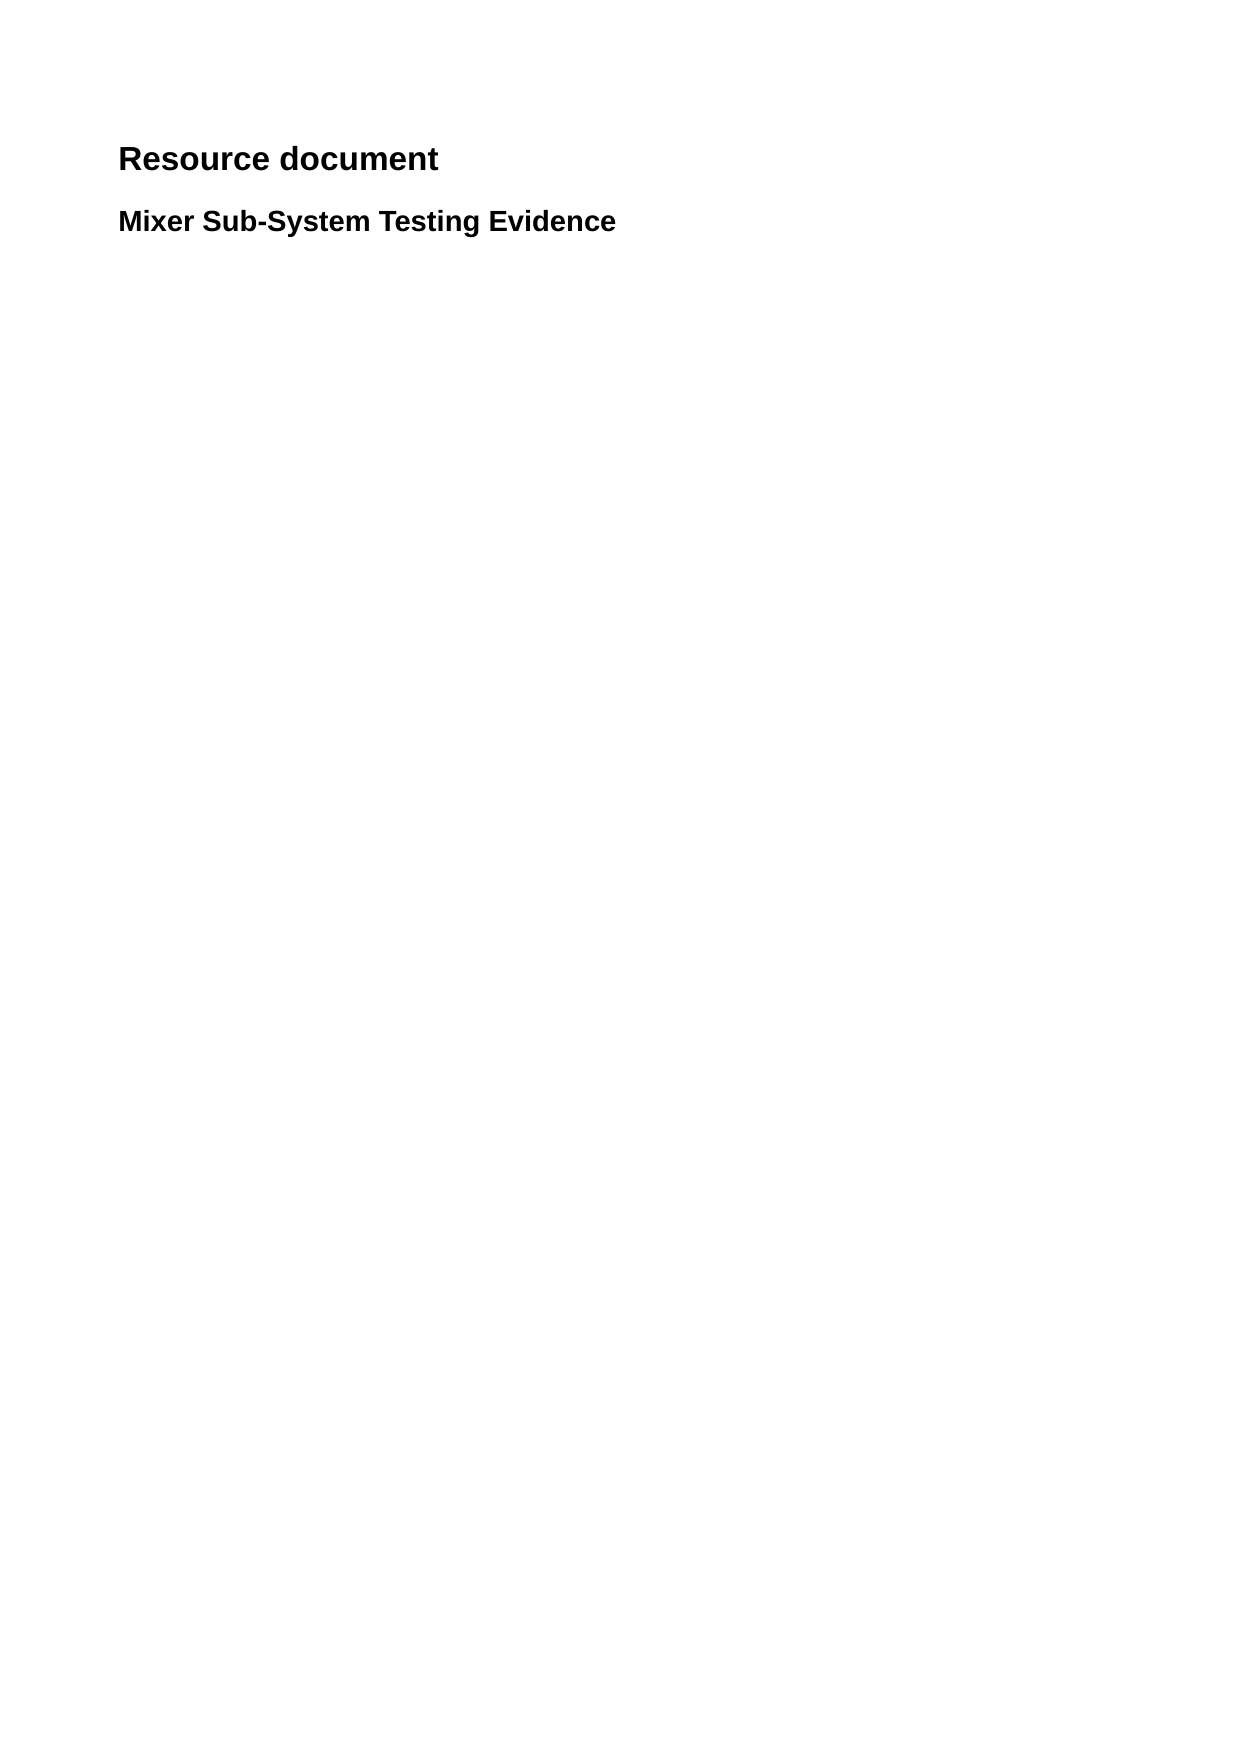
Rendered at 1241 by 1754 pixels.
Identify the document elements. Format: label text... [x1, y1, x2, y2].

subtitle Mixer Sub-System Testing Evidence [118, 204, 1122, 238]
subtitle Resource document [118, 139, 1122, 177]
